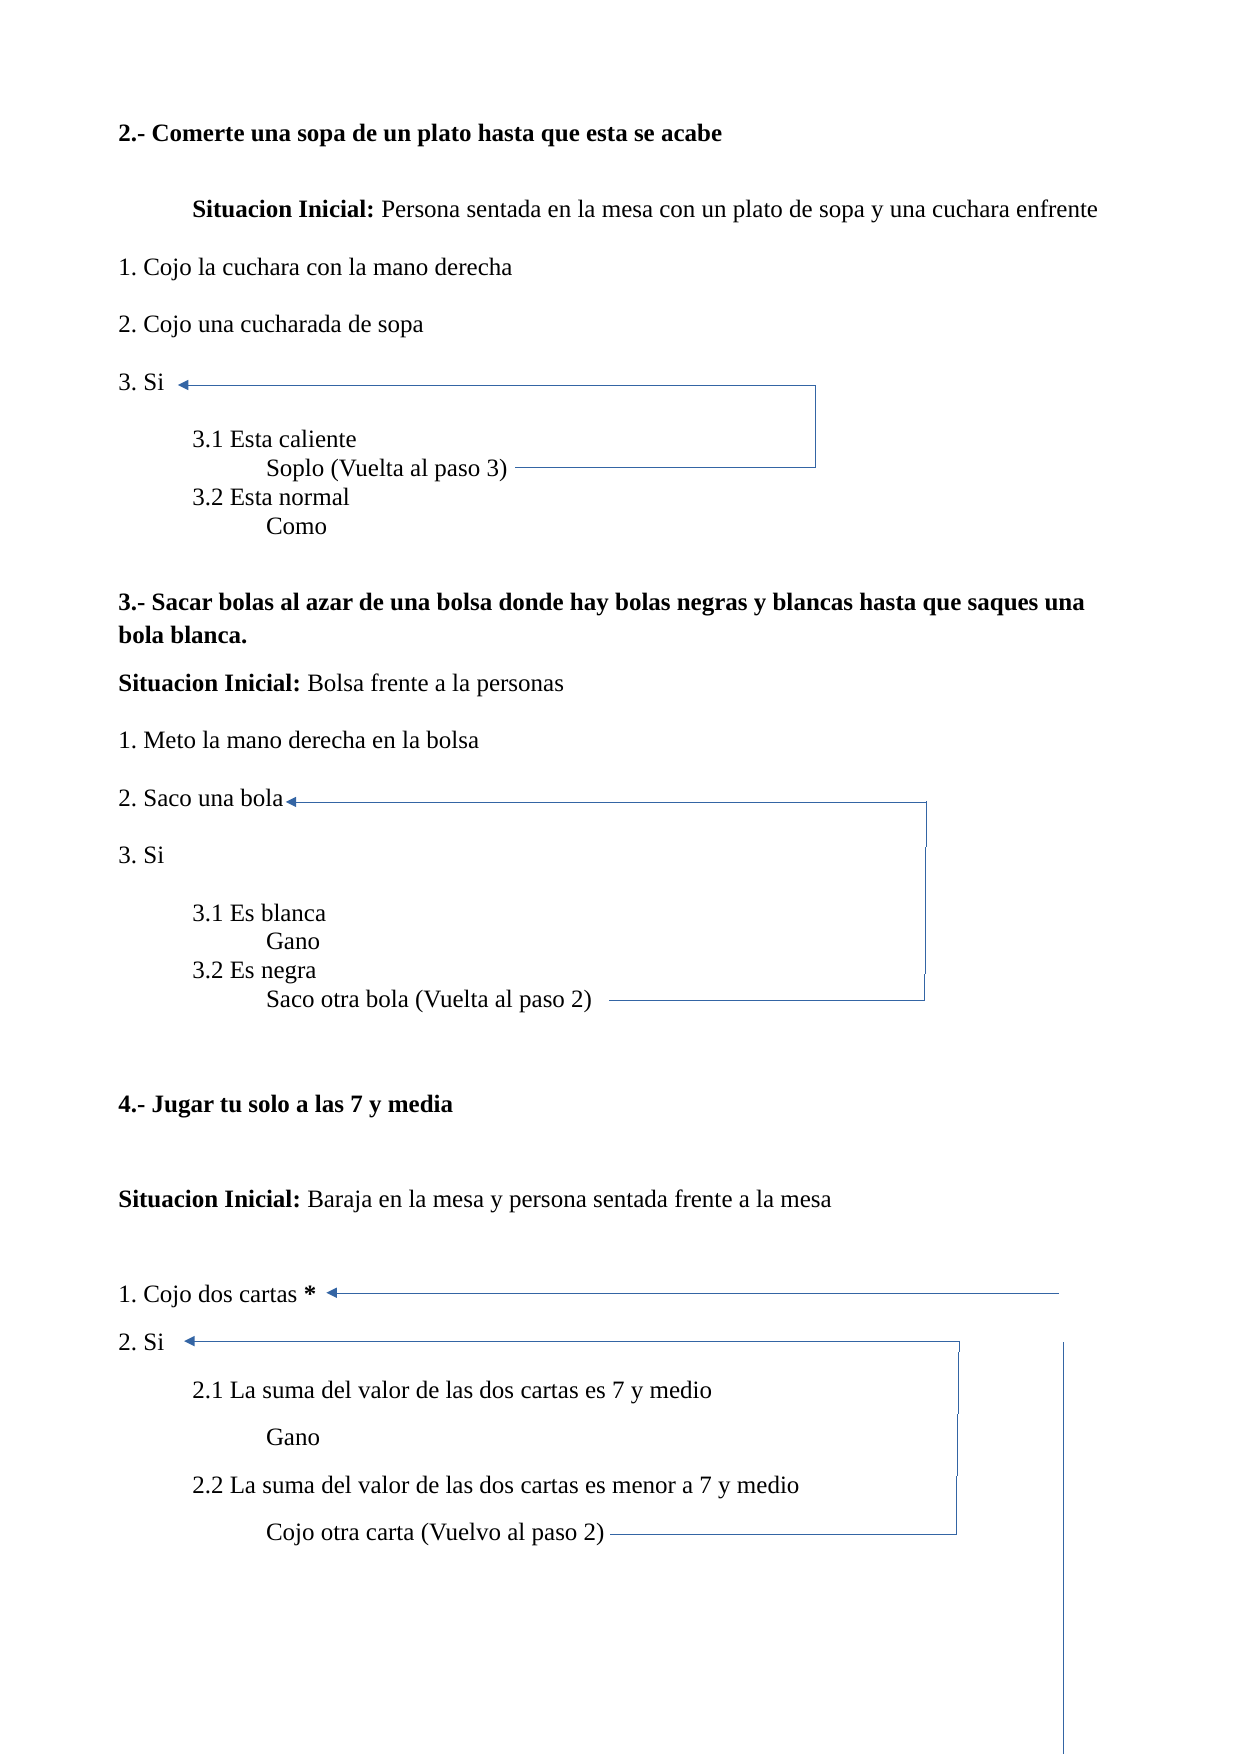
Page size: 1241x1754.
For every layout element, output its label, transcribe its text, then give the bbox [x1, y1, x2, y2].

text 4.- Jugar tu solo a las 7 y media [118, 1089, 1122, 1118]
text Como [118, 511, 1122, 539]
text 2.2 La suma del valor de las dos cartas es menor a 7 y medio [118, 1470, 1063, 1499]
text 3.2 Esta normal [118, 482, 1122, 511]
text Situacion Inicial: Baraja en la mesa y persona sentada frente a la mesa [118, 1184, 1122, 1213]
text [1064, 1517, 1122, 1546]
text 2. Si [118, 1327, 1122, 1356]
text 1. Cojo la cuchara con la mano derecha [118, 252, 1122, 281]
text Gano [118, 926, 925, 955]
text [926, 898, 1122, 926]
text [926, 926, 1122, 955]
text [1064, 1470, 1122, 1499]
text 2.1 La suma del valor de las dos cartas es 7 y medio [118, 1375, 958, 1403]
text 3.1 Es blanca [118, 898, 925, 926]
text 2. Cojo una cucharada de sopa [118, 309, 1122, 338]
text 1. Meto la mano derecha en la bolsa [118, 725, 1122, 754]
text 3. Si [118, 840, 1122, 869]
text 3.- Sacar bolas al azar de una bolsa donde hay bolas negras y blancas hasta que saques una bola blanca. [118, 587, 1122, 649]
text Gano [118, 1422, 957, 1451]
text 2. Saco una bola [118, 783, 1122, 811]
text 3. Si [118, 367, 1122, 396]
text [816, 424, 1122, 453]
text [1064, 1375, 1122, 1403]
text 1. Cojo dos cartas * [118, 1279, 1122, 1308]
text Situacion Inicial: Bolsa frente a la personas [118, 668, 1122, 696]
text 3.1 Esta caliente [118, 424, 815, 453]
text Situacion Inicial: Persona sentada en la mesa con un plato de sopa y una cuchara enfrente [118, 194, 1122, 223]
text Saco otra bola (Vuelta al paso 2) [118, 984, 1122, 1013]
text Soplo (Vuelta al paso 3) [118, 453, 1122, 482]
text 2.- Comerte una sopa de un plato hasta que esta se acabe [118, 118, 1122, 147]
text [959, 1375, 1063, 1403]
text 3.2 Es negra [118, 955, 1122, 984]
text [958, 1422, 1063, 1451]
text [1064, 1422, 1122, 1451]
text Cojo otra carta (Vuelvo al paso 2) [118, 1517, 1063, 1546]
